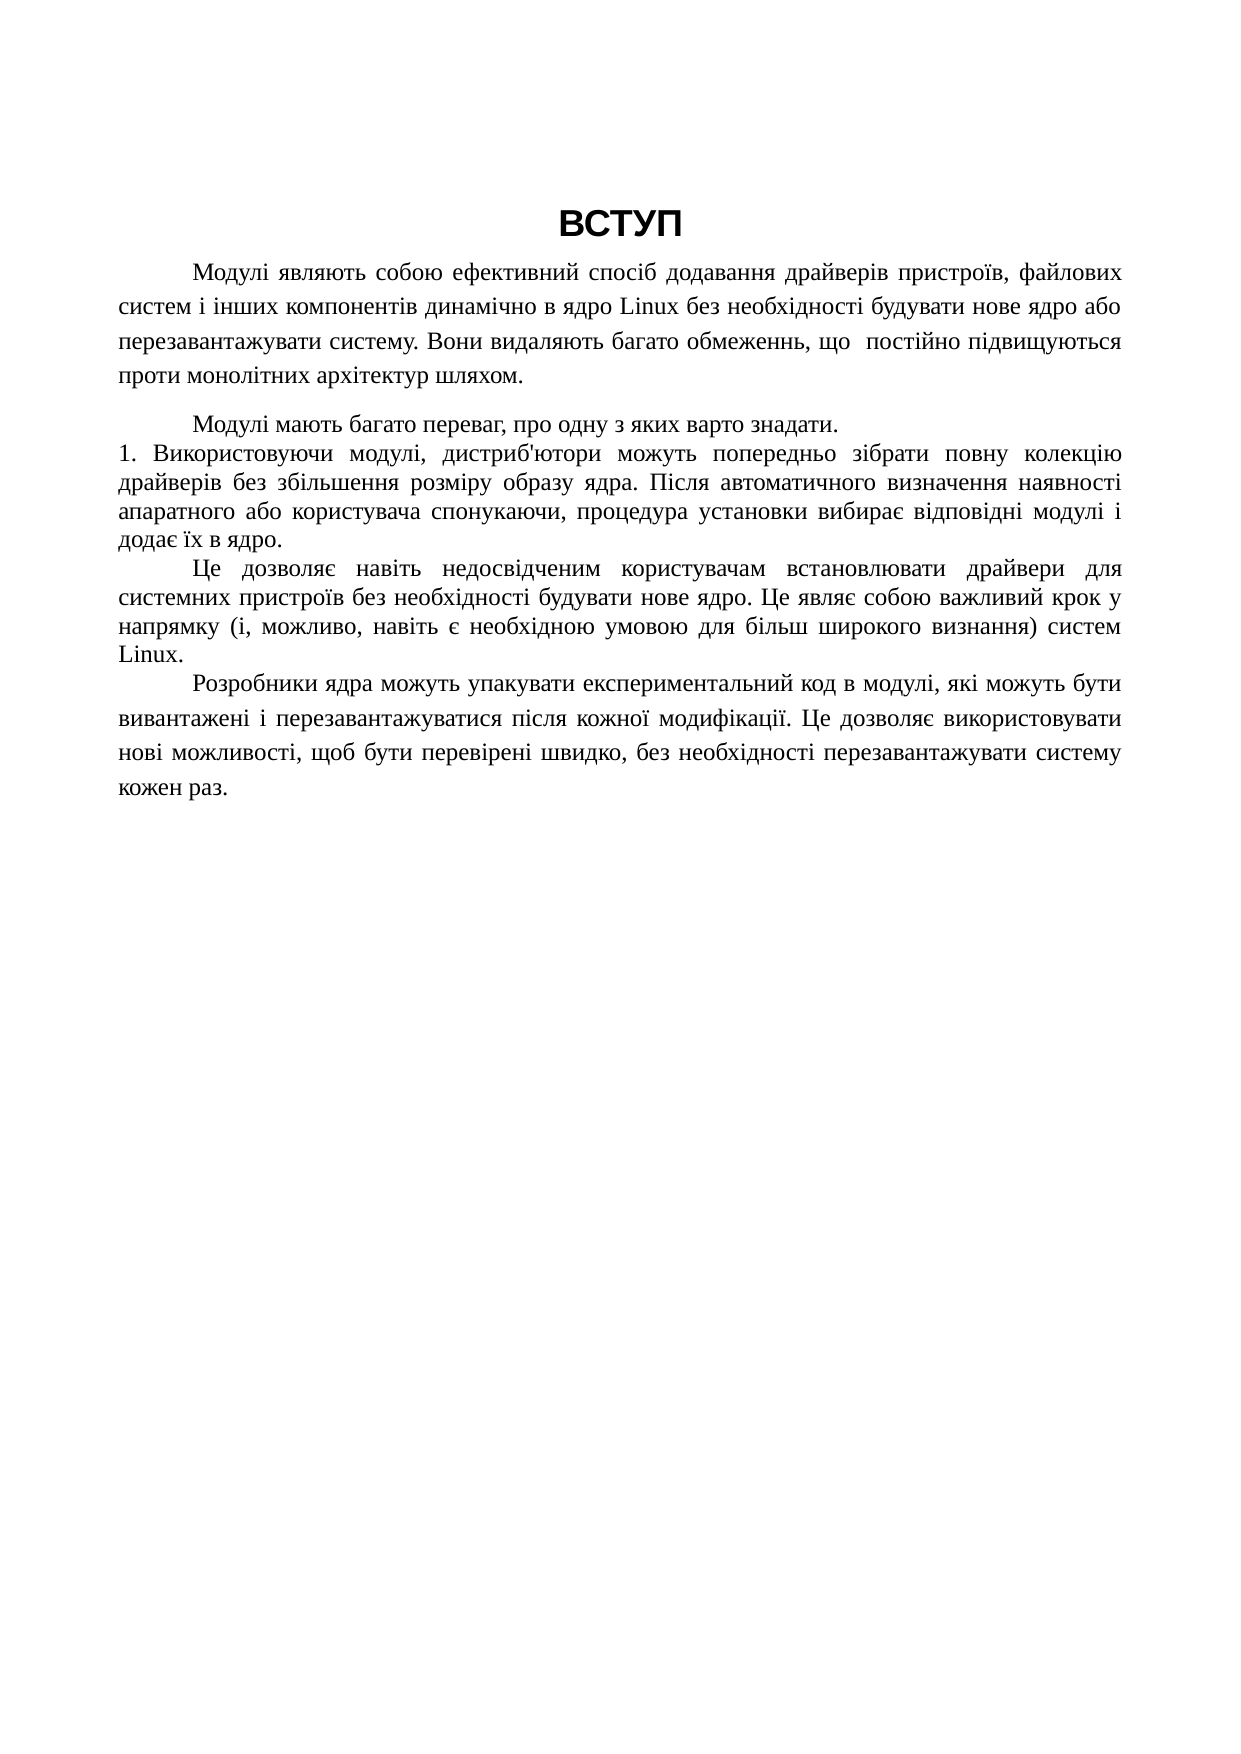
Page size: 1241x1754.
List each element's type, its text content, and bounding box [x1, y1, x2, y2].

text Модулі являють собою ефективний спосіб додавання драйверів пристроїв, файлових систем і інших компонентів динамічно в ядро Linux без необхідності будувати нове ядро або перезавантажувати систему. Вони видаляють багато обмеженнь, що постійно підвищуються проти монолітних архітектур шляхом. [118, 257, 1123, 389]
text 1. Використовуючи модулі, дистриб'ютори можуть попередньо зібрати повну колекцію драйверів без збільшення розміру образу ядра. Після автоматичного визначення наявності апаратного або користувача спонукаючи, процедура установки вибирає відповідні модулі і додає їх в ядро. [118, 438, 1123, 553]
text Розробники ядра можуть упакувати експериментальний код в модулі, які можуть бути вивантажені і перезавантажуватися після кожної модифікації. Це дозволяє використовувати нові можливості, щоб бути перевірені швидко, без необхідності перезавантажувати систему кожен раз. [118, 668, 1123, 800]
subtitle ВСТУП [118, 201, 1123, 244]
text Це дозволяє навіть недосвідченим користувачам встановлювати драйвери для системних пристроїв без необхідності будувати нове ядро. Це являє собою важливий крок у напрямку (і, можливо, навіть є необхідною умовою для більш широкого визнання) систем Linux. [118, 553, 1123, 668]
text Модулі мають багато переваг, про одну з яких варто знадати. [118, 409, 1123, 438]
